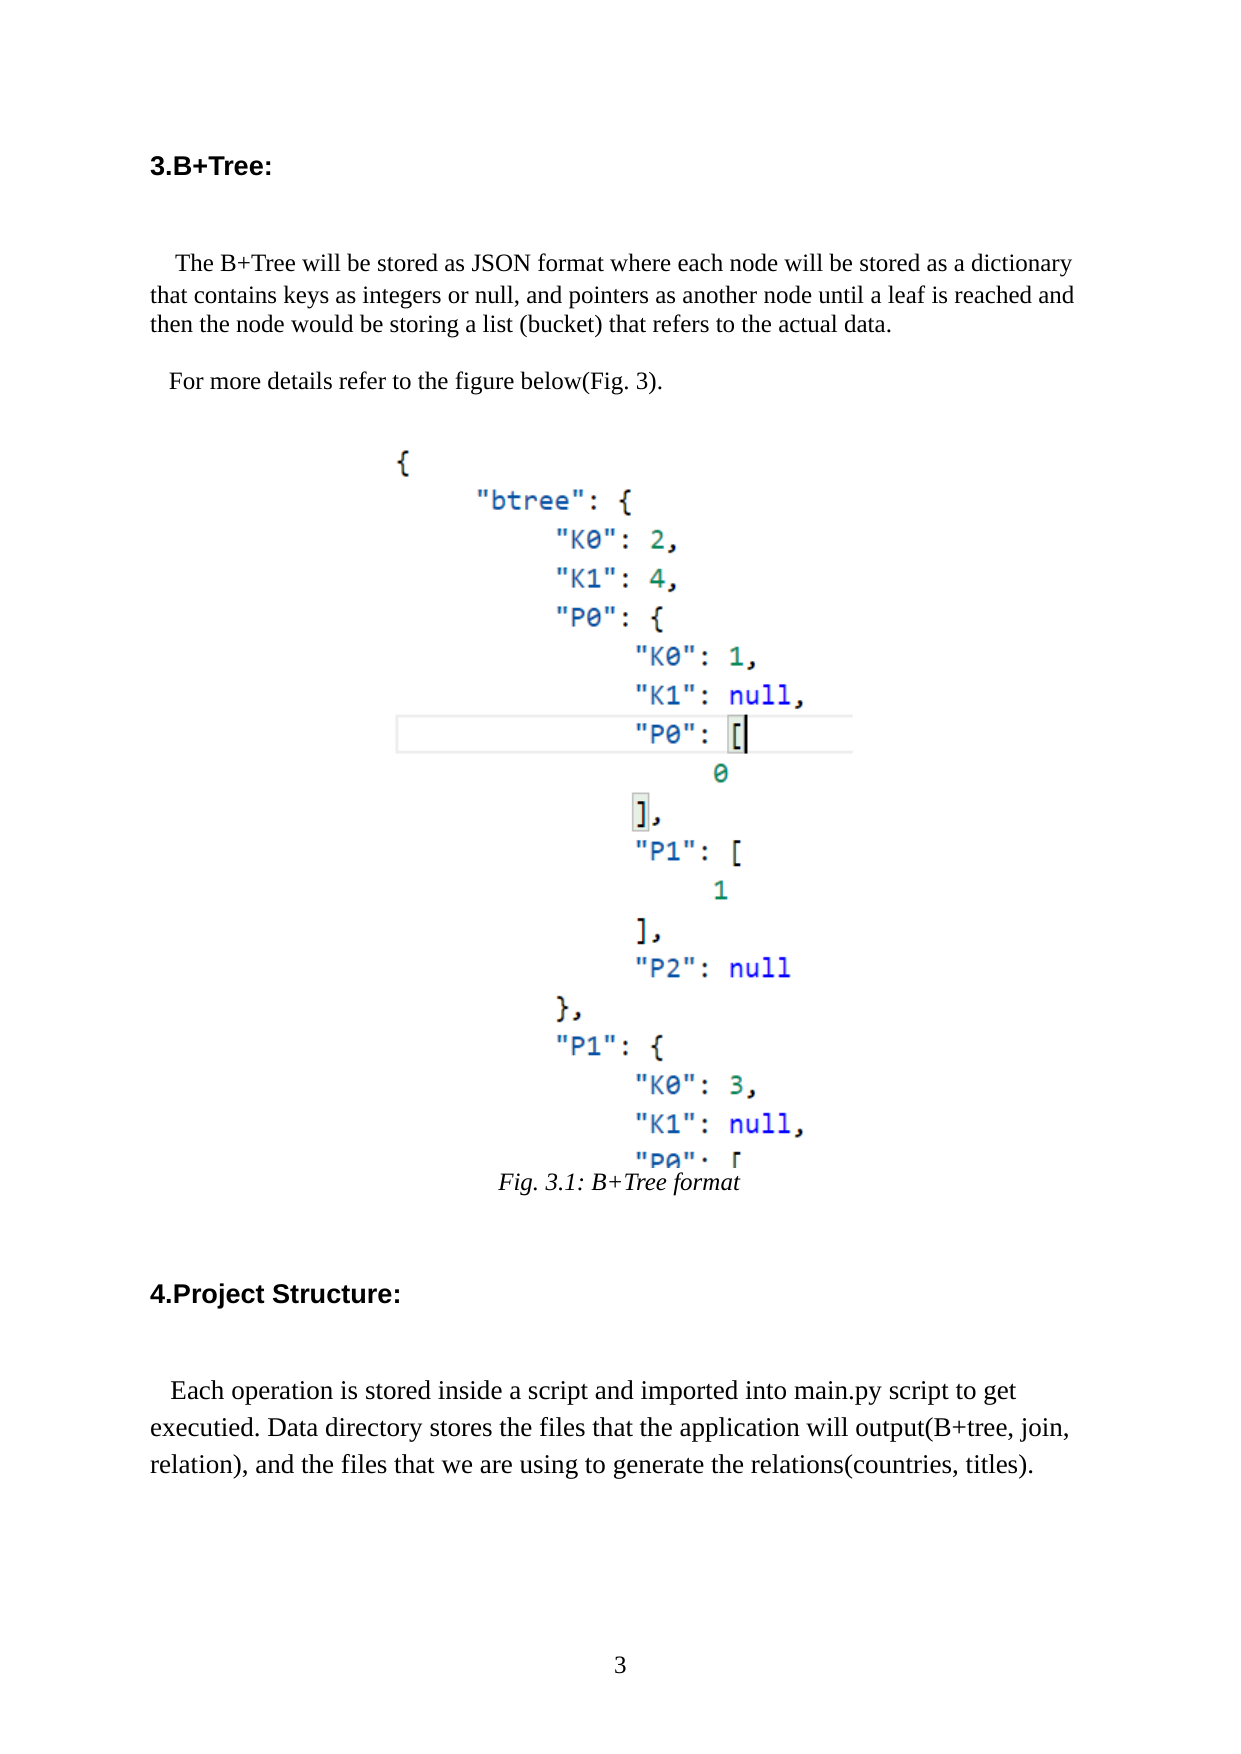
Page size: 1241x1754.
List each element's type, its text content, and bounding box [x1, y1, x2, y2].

text Each operation is stored inside a script and imported into main.py script to get executied. Data directory stores the files that the application will output(B+tree, join, relation), and the files that we are using to generate the relations(countries, titles). [150, 1374, 1090, 1480]
text Fig. 3.1: B+Tree format [387, 1168, 853, 1196]
subtitle B+Tree: [150, 150, 1090, 181]
picture [387, 445, 853, 1168]
text The B+Tree will be stored as JSON format where each node will be stored as a dictionary that contains keys as integers or null, and pointers as another node until a leaf is reached and then the node would be storing a list (bucket) that refers to the actual data. [150, 237, 1090, 337]
subtitle Project Structure: [150, 1278, 1090, 1309]
text For more details refer to the figure below(Fig. 3). [150, 366, 1090, 395]
